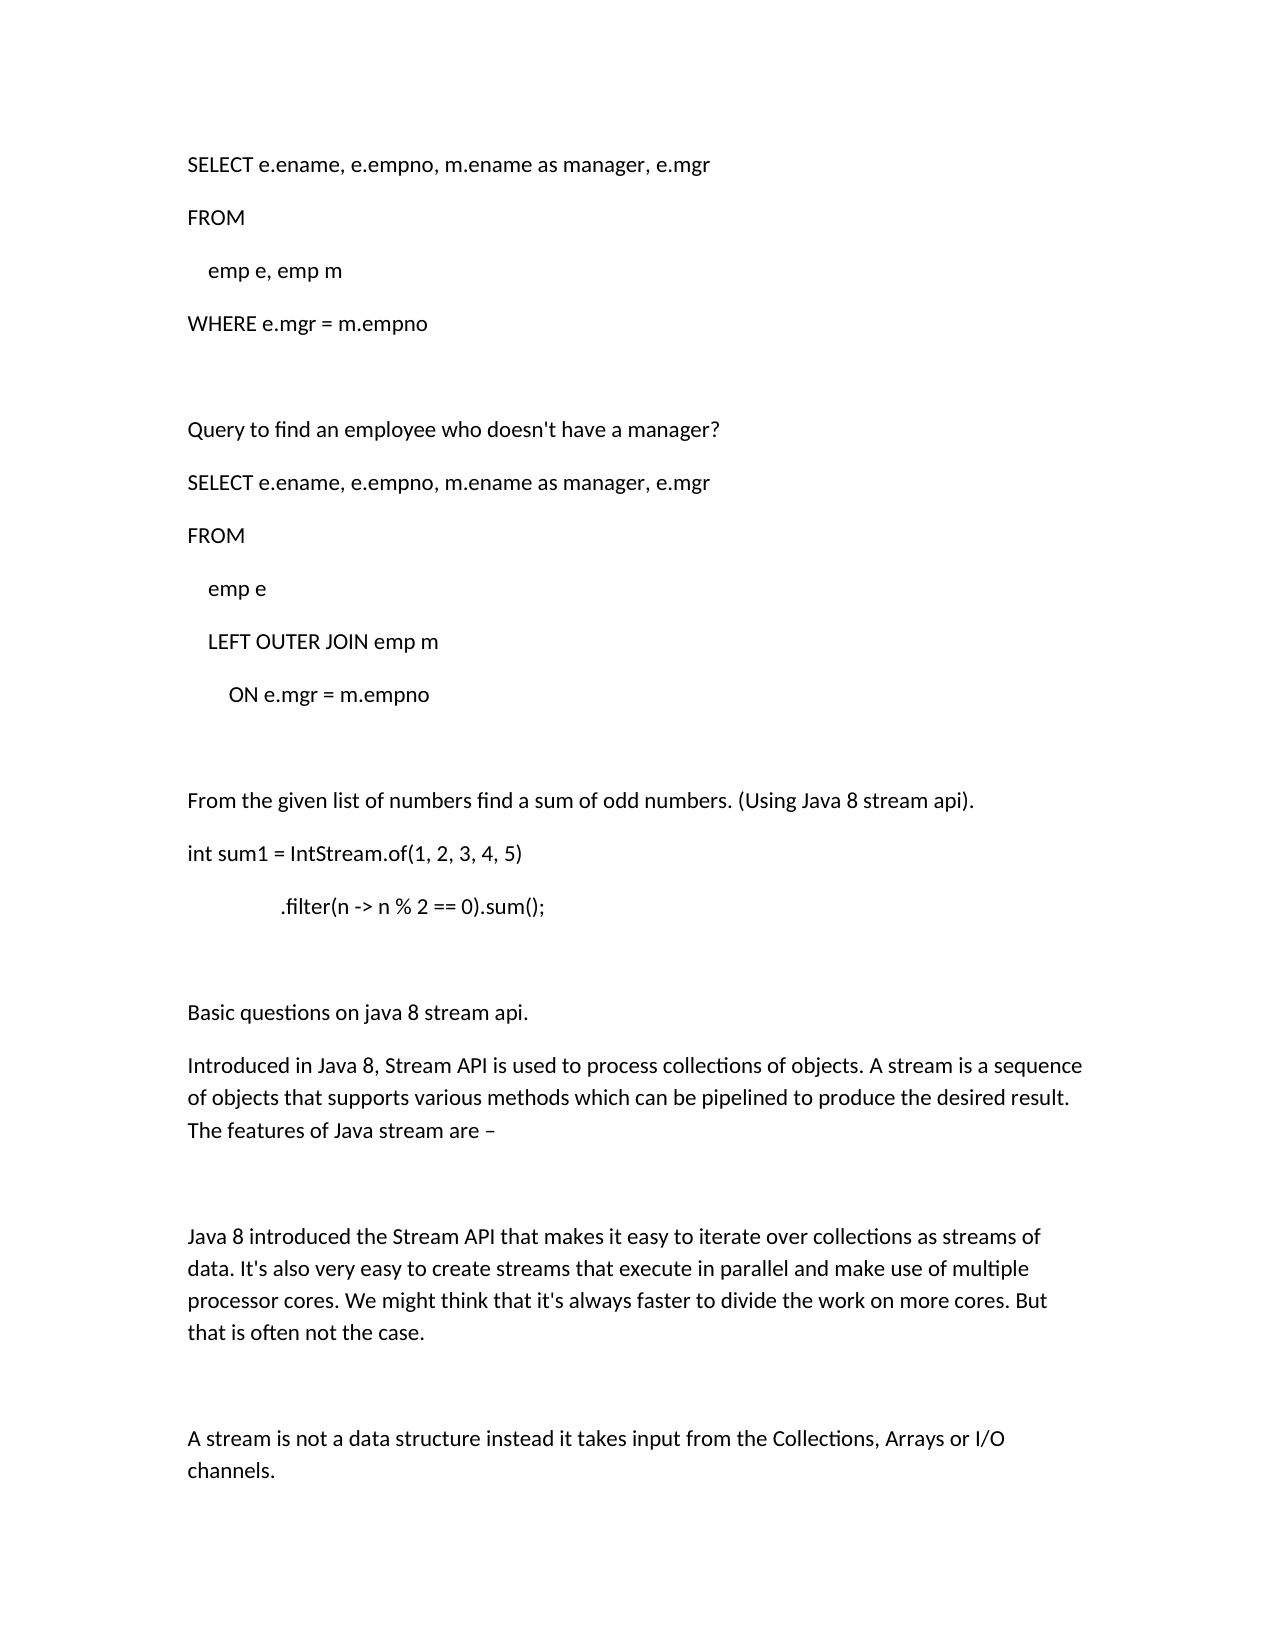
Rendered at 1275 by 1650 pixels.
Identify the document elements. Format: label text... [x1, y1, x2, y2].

text emp e [187, 574, 1087, 602]
text SELECT e.ename, e.empno, m.ename as manager, e.mgr [187, 468, 1087, 496]
text ON e.mgr = m.empno [187, 680, 1087, 708]
text int sum1 = IntStream.of(1, 2, 3, 4, 5) [187, 839, 1087, 867]
text Query to find an employee who doesn't have a manager? [187, 415, 1087, 443]
text Introduced in Java 8, Stream API is used to process collections of objects. A stream is a sequence of objects that supports various methods which can be pipelined to produce the desired result. The features of Java stream are – [187, 1051, 1087, 1144]
text .filter(n -> n % 2 == 0).sum(); [187, 892, 1087, 920]
text SELECT e.ename, e.empno, m.ename as manager, e.mgr [187, 150, 1087, 178]
text From the given list of numbers find a sum of odd numbers. (Using Java 8 stream api). [187, 786, 1087, 814]
text LEFT OUTER JOIN emp m [187, 627, 1087, 655]
text Java 8 introduced the Stream API that makes it easy to iterate over collections as streams of data. It's also very easy to create streams that execute in parallel and make use of multiple processor cores. We might think that it's always faster to divide the work on more cores. But that is often not the case. [187, 1222, 1087, 1346]
text FROM [187, 203, 1087, 231]
text Basic questions on java 8 stream api. [187, 998, 1087, 1026]
text FROM [187, 521, 1087, 549]
text WHERE e.mgr = m.empno [187, 309, 1087, 337]
text A stream is not a data structure instead it takes input from the Collections, Arrays or I/O channels. [187, 1424, 1087, 1484]
text emp e, emp m [187, 256, 1087, 284]
